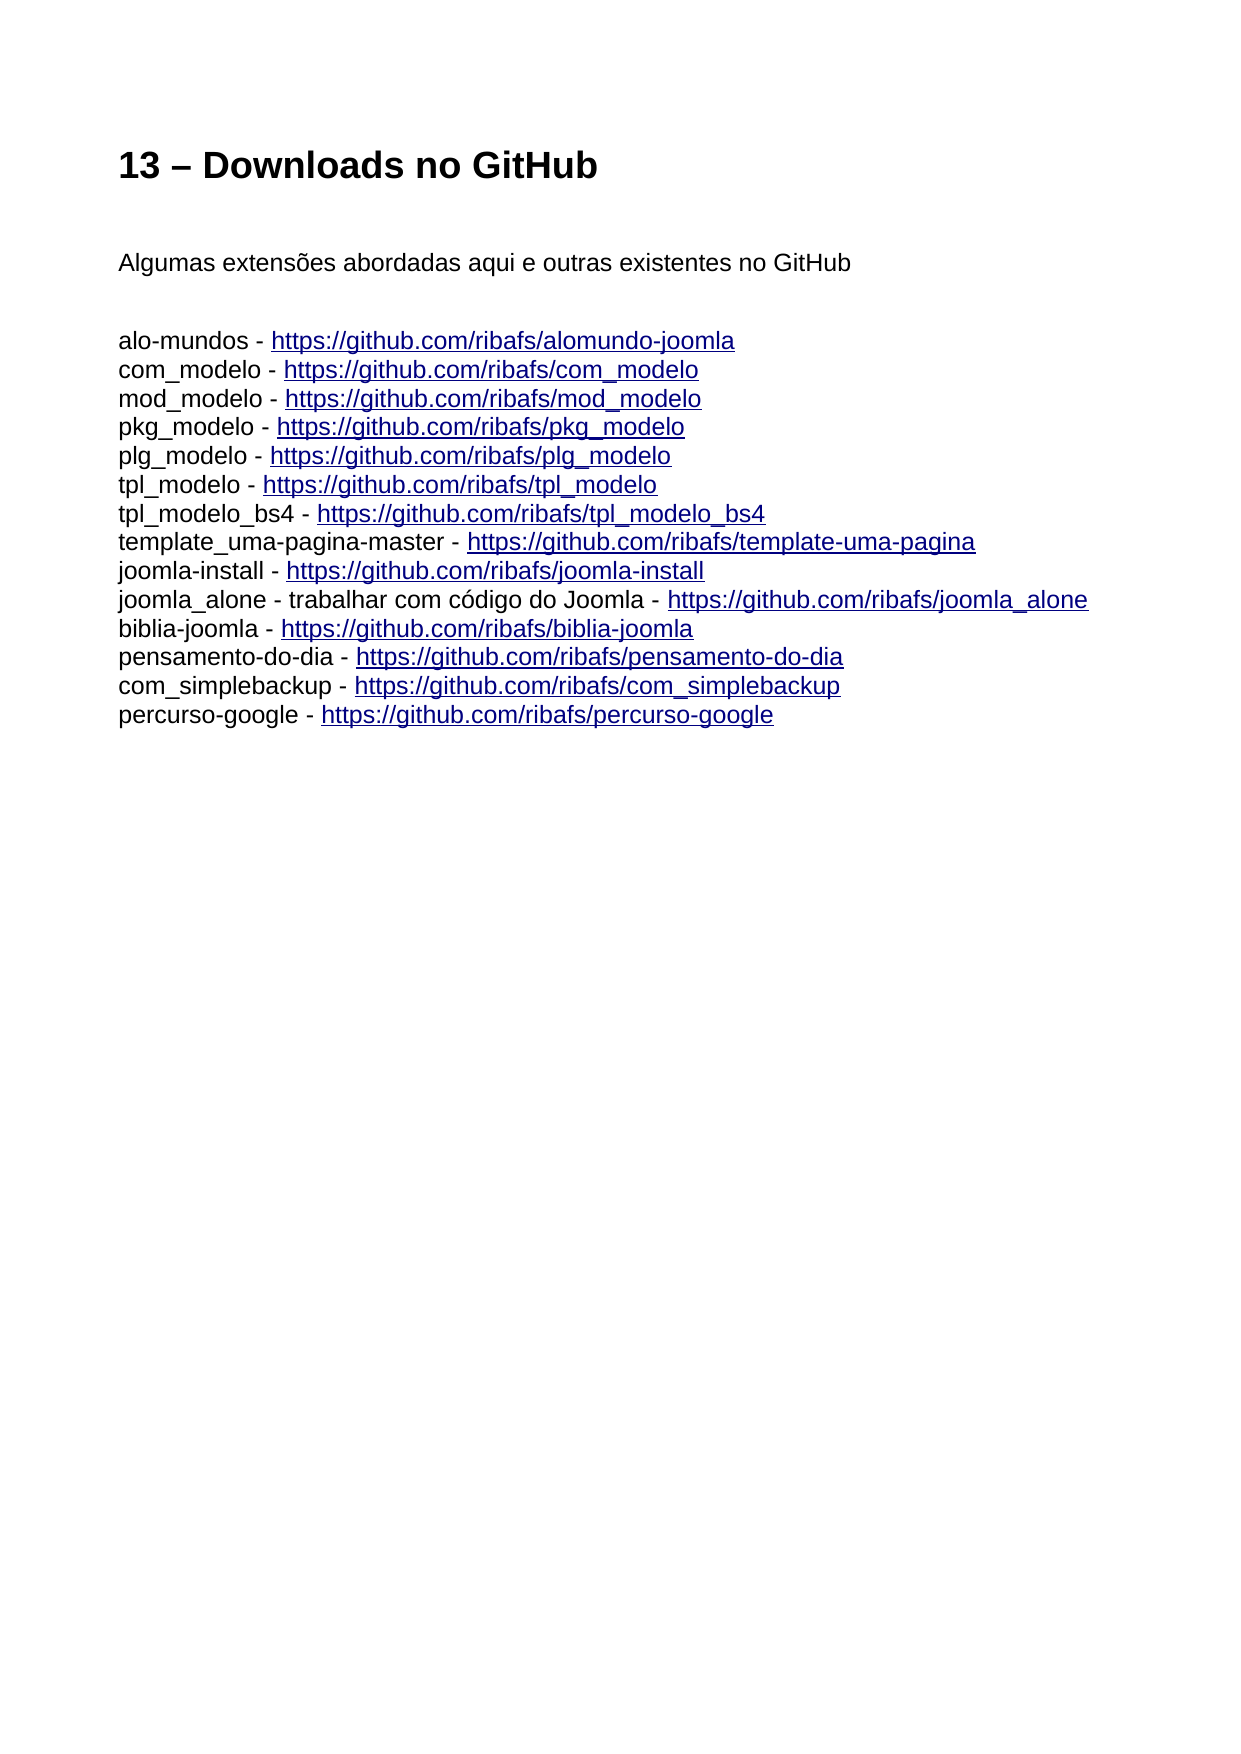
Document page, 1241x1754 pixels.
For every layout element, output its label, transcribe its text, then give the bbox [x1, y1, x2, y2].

text Algumas extensões abordadas aqui e outras existentes no GitHub [118, 248, 1122, 277]
text tpl_modelo - https://github.com/ribafs/tpl_modelo [118, 470, 1122, 499]
subtitle 13 – Downloads no GitHub [118, 143, 1122, 187]
text joomla-install - https://github.com/ribafs/joomla-install [118, 556, 1122, 585]
text pensamento-do-dia - https://github.com/ribafs/pensamento-do-dia [118, 642, 1122, 671]
text joomla_alone - trabalhar com código do Joomla - https://github.com/ribafs/joomla_alone [118, 585, 1122, 614]
text biblia-joomla - https://github.com/ribafs/biblia-joomla [118, 614, 1122, 642]
text plg_modelo - https://github.com/ribafs/plg_modelo [118, 441, 1122, 470]
text mod_modelo - https://github.com/ribafs/mod_modelo [118, 384, 1122, 412]
text percurso-google - https://github.com/ribafs/percurso-google [118, 700, 1122, 729]
text template_uma-pagina-master - https://github.com/ribafs/template-uma-pagina [118, 527, 1122, 556]
text com_simplebackup - https://github.com/ribafs/com_simplebackup [118, 671, 1122, 700]
text pkg_modelo - https://github.com/ribafs/pkg_modelo [118, 412, 1122, 441]
text com_modelo - https://github.com/ribafs/com_modelo [118, 355, 1122, 384]
text tpl_modelo_bs4 - https://github.com/ribafs/tpl_modelo_bs4 [118, 499, 1122, 527]
text alo-mundos - https://github.com/ribafs/alomundo-joomla [118, 326, 1122, 355]
